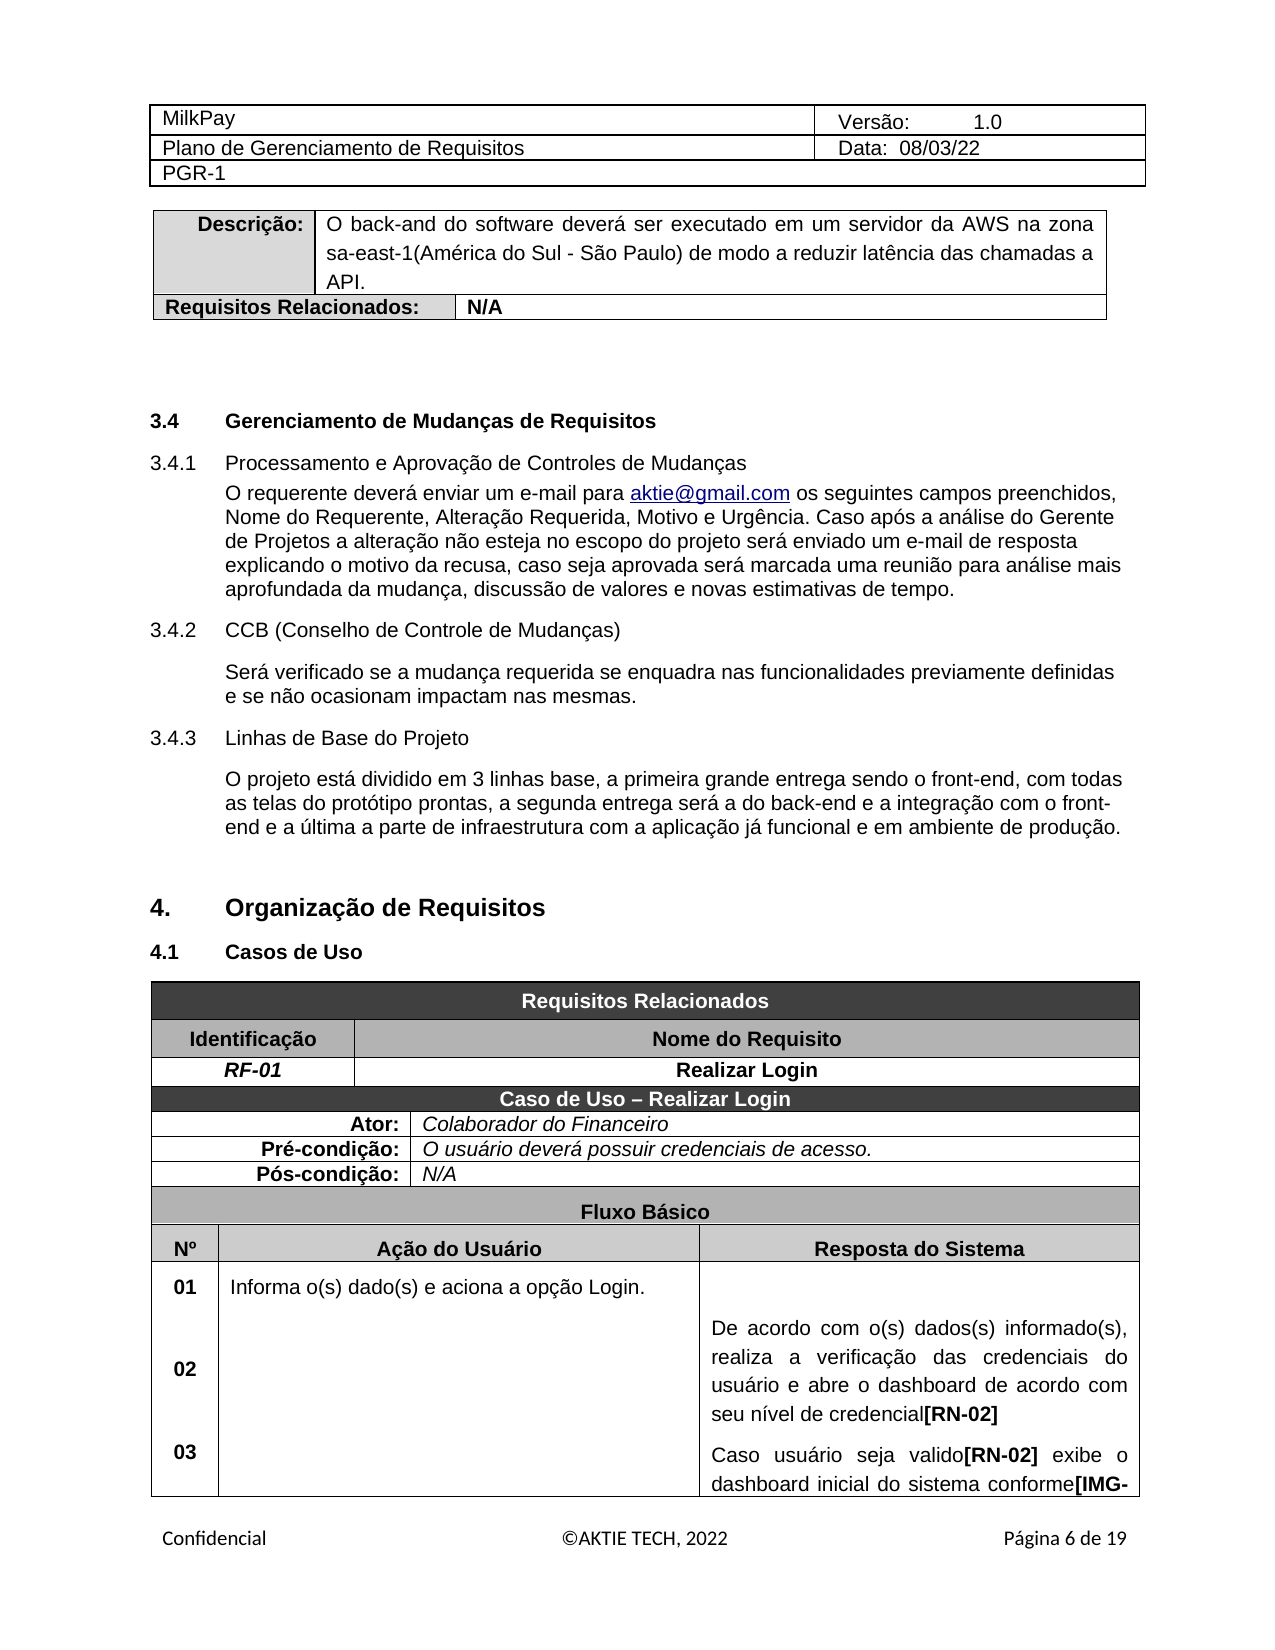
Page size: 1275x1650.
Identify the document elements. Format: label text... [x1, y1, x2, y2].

table_cell Descrição: [154, 211, 314, 293]
table_cell RF-01 [152, 1058, 354, 1086]
subtitle CCB (Conselho de Controle de Mudanças) [150, 618, 1125, 642]
table_cell Fluxo Básico [152, 1187, 1139, 1223]
table_cell Caso de Uso – Realizar Login [152, 1087, 1139, 1111]
table_cell Identificação [152, 1020, 354, 1057]
text O requerente deverá enviar um e-mail para aktie@gmail.com os seguintes campos preenchidos, Nome do Requerente, Alteração Requerida, Motivo e Urgência. Caso após a análise do Gerente de Projetos a alteração não esteja no escopo do projeto será enviado um e-mail de resposta explicando o motivo da recusa, caso seja aprovada será marcada uma reunião para análise mais aprofundada da mudança, discussão de valores e novas estimativas de tempo. [225, 481, 1125, 601]
table_cell Ator: [152, 1112, 410, 1136]
table_cell Pré-condição: [152, 1137, 410, 1161]
subtitle Linhas de Base do Projeto [150, 726, 1125, 749]
table_cell Resposta do Sistema [700, 1225, 1139, 1261]
table_cell Requisitos Relacionados: [154, 295, 455, 319]
subtitle Processamento e Aprovação de Controles de Mudanças [150, 451, 1125, 474]
table_cell Ação do Usuário [219, 1225, 699, 1261]
text O projeto está dividido em 3 linhas base, a primeira grande entrega sendo o front-end, com todas as telas do protótipo prontas, a segunda entrega será a do back-end e a integração com o front-end e a última a parte de infraestrutura com a aplicação já funcional e em ambiente de produção. [225, 767, 1125, 839]
table_cell N/A [456, 295, 1106, 319]
subtitle Organização de Requisitos [150, 893, 1125, 922]
table_cell O usuário deverá possuir credenciais de acesso. [411, 1137, 1139, 1161]
table_cell Nº [152, 1225, 218, 1261]
table_cell De acordo com o(s) dados(s) informado(s), realiza a verificação das credenciais do usuário e abre o dashboard de acordo com seu nível de credencial[RN-02] Caso usuário seja valido[RN-02] exibe o dashboard inicial do sistema conforme[IMG- [700, 1262, 1139, 1496]
subtitle Casos de Uso [150, 940, 1125, 964]
table_cell N/A [411, 1162, 1139, 1186]
table_header Requisitos Relacionados [152, 983, 1139, 1019]
text Será verificado se a mudança requerida se enquadra nas funcionalidades previamente definidas e se não ocasionam impactam nas mesmas. [225, 660, 1125, 708]
table_cell 01 02 03 [152, 1262, 218, 1496]
subtitle Gerenciamento de Mudanças de Requisitos [150, 409, 1125, 433]
table_cell O back-and do software deverá ser executado em um servidor da AWS na zona sa-east-1(América do Sul - São Paulo) de modo a reduzir latência das chamadas a API. [316, 211, 1106, 293]
table_cell Nome do Requisito [355, 1020, 1139, 1057]
table_cell Realizar Login [355, 1058, 1139, 1086]
table_cell Pós-condição: [152, 1162, 410, 1186]
table_cell Colaborador do Financeiro [411, 1112, 1139, 1136]
table_cell Informa o(s) dado(s) e aciona a opção Login. [219, 1262, 699, 1496]
